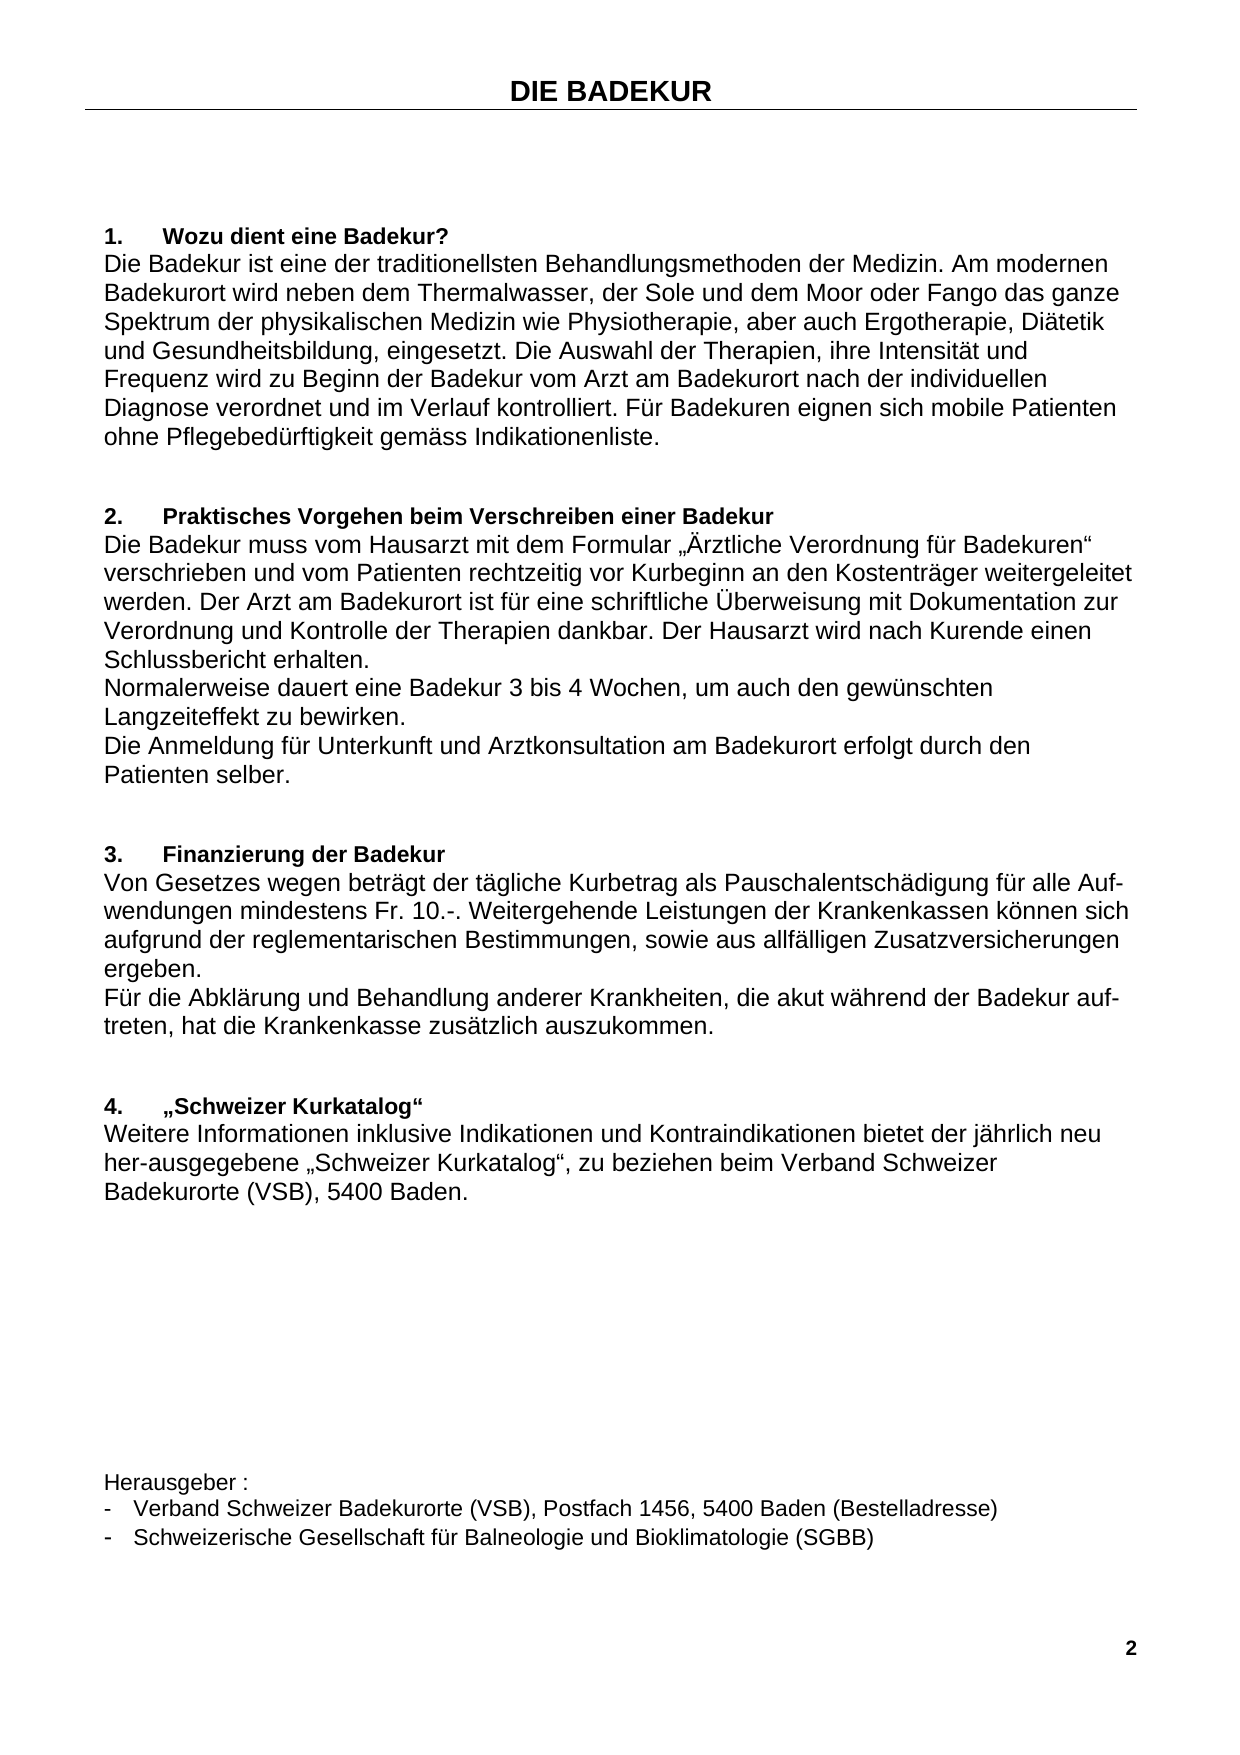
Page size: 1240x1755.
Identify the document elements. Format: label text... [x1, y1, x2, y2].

list „Schweizer Kurkatalog“ [104, 1093, 1137, 1119]
text Die Anmeldung für Unterkunft und Arztkonsultation am Badekurort erfolgt durch den Patienten selber. [103, 731, 1137, 788]
text Herausgeber : [103, 1469, 1137, 1495]
list Verband Schweizer Badekurorte (VSB), Postfach 1456, 5400 Baden (Bestelladresse) [103, 1495, 1137, 1522]
text DIE BADEKUR [85, 74, 1137, 109]
text Normalerweise dauert eine Badekur 3 bis 4 Wochen, um auch den gewünschten Langzeiteffekt zu bewirken. [103, 673, 1137, 731]
list Praktisches Vorgehen beim Verschreiben einer Badekur [104, 503, 1137, 530]
list Finanzierung der Badekur [104, 841, 1137, 867]
text Die Badekur ist eine der traditionellsten Behandlungsmethoden der Medizin. Am modernen Badekurort wird neben dem Thermalwasser, der Sole und dem Moor oder Fango das ganze Spektrum der physikalischen Medizin wie Physiotherapie, aber auch Ergotherapie, Diätetik und Gesundheitsbildung, eingesetzt. Die Auswahl der Therapien, ihre Intensität und Frequenz wird zu Beginn der Badekur vom Arzt am Badekurort nach der individuellen Diagnose verordnet und im Verlauf kontrolliert. Für Badekuren eignen sich mobile Patienten ohne Pflegebedürftigkeit gemäss Indikationenliste. [103, 249, 1137, 451]
list Wozu dient eine Badekur? [104, 223, 1137, 249]
text Von Gesetzes wegen beträgt der tägliche Kurbetrag als Pauschalentschädigung für alle Auf-wendungen mindestens Fr. 10.-. Weitergehende Leistungen der Krankenkassen können sich aufgrund der reglementarischen Bestimmungen, sowie aus allfälligen Zusatzversicherungen ergeben. [103, 867, 1137, 982]
text Die Badekur muss vom Hausarzt mit dem Formular „Ärztliche Verordnung für Badekuren“ verschrieben und vom Patienten rechtzeitig vor Kurbeginn an den Kostenträger weitergeleitet werden. Der Arzt am Badekurort ist für eine schriftliche Überweisung mit Dokumentation zur Verordnung und Kontrolle der Therapien dankbar. Der Hausarzt wird nach Kurende einen Schlussbericht erhalten. [103, 530, 1137, 673]
text Weitere Informationen inklusive Indikationen und Kontraindikationen bietet der jährlich neu her-ausgegebene „Schweizer Kurkatalog“, zu beziehen beim Verband Schweizer Badekurorte (VSB), 5400 Baden. [103, 1119, 1137, 1205]
list Schweizerische Gesellschaft für Balneologie und Bioklimatologie (SGBB) [103, 1522, 1137, 1550]
text Für die Abklärung und Behandlung anderer Krankheiten, die akut während der Badekur auf-treten, hat die Krankenkasse zusätzlich auszukommen. [103, 982, 1137, 1040]
